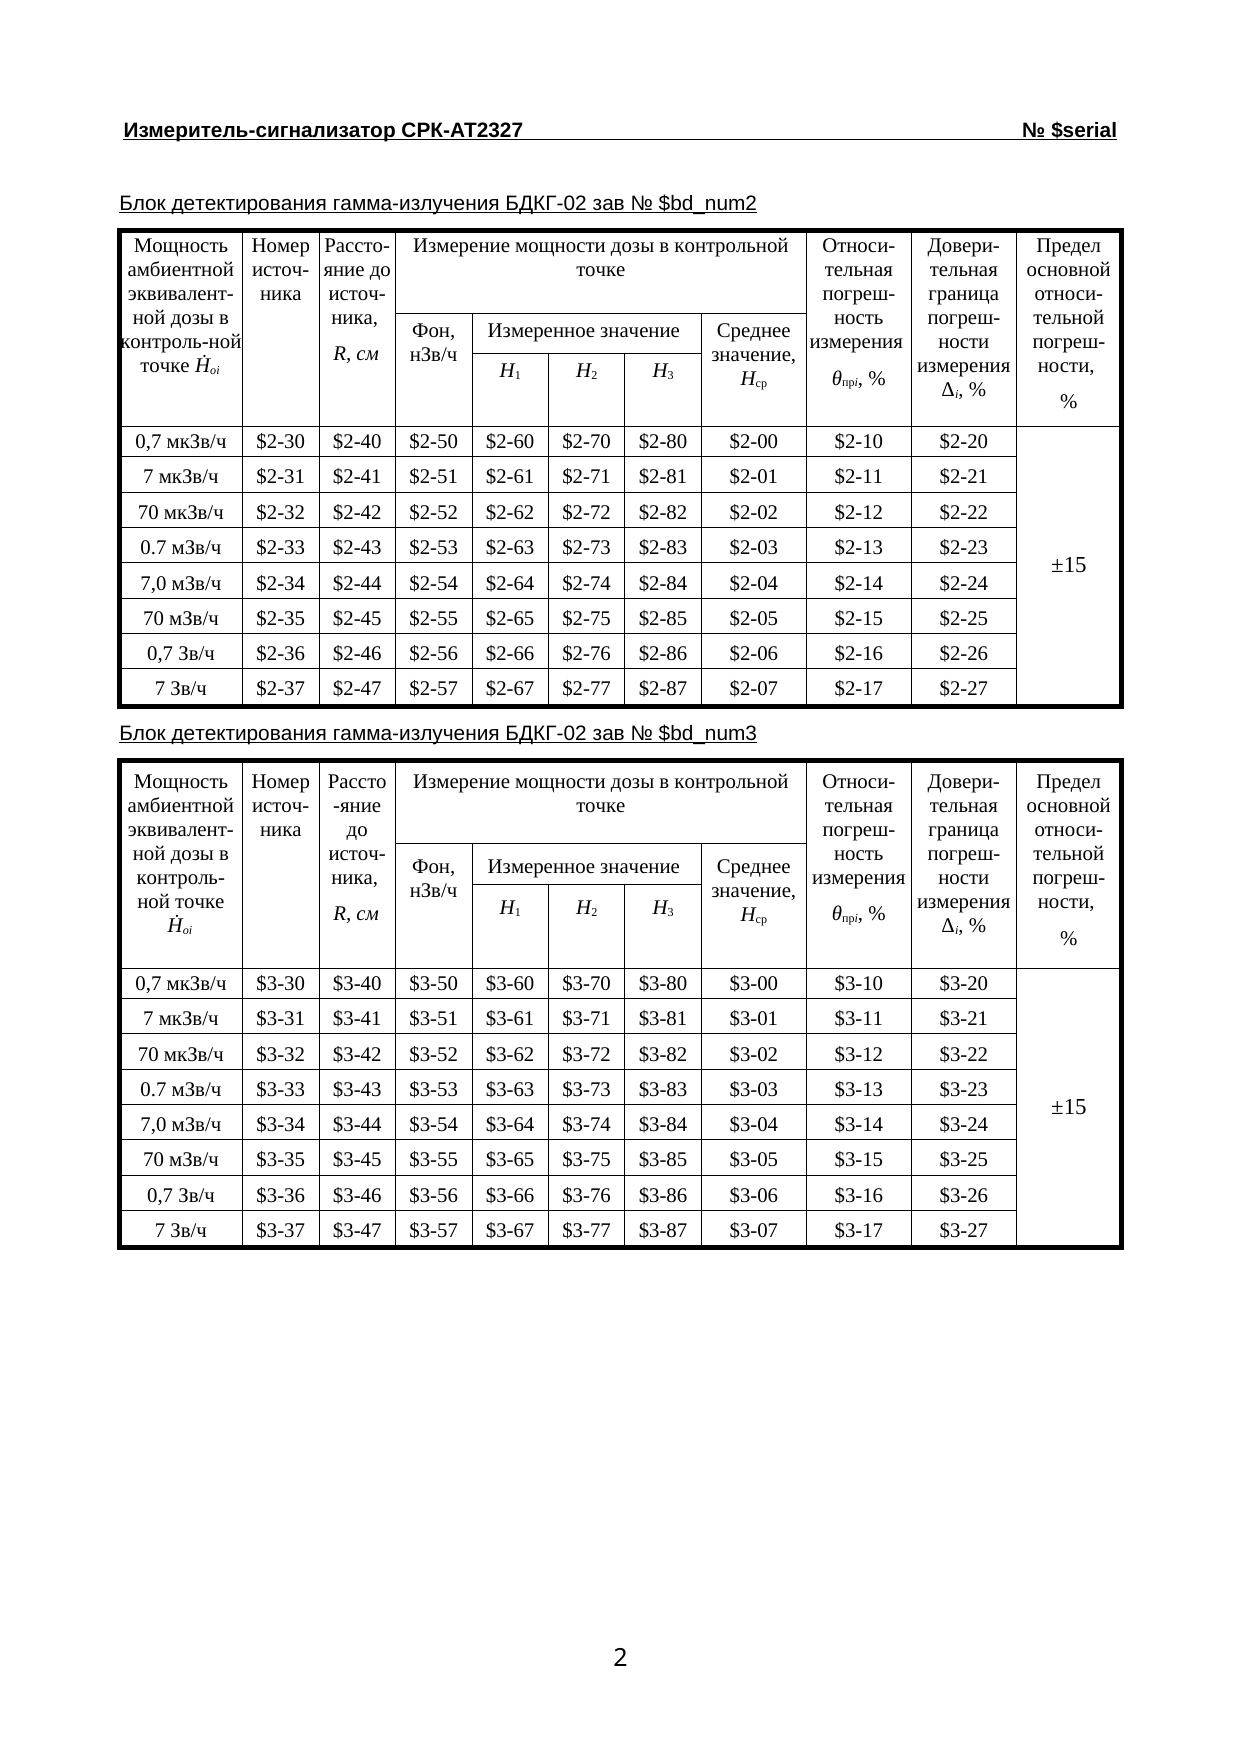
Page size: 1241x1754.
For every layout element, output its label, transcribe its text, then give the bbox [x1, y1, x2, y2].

table_cell $2-32 [243, 493, 319, 527]
table_cell $2-45 [320, 599, 395, 633]
table_cell H3 [625, 885, 701, 968]
table_cell $3-57 [396, 1211, 472, 1245]
table_cell Фон, нЗв/ч [396, 314, 472, 426]
table_cell Относи-тельная погреш-ность измерения θпрi, % [807, 233, 911, 426]
table_cell $3-61 [473, 999, 548, 1033]
table_cell $2-82 [625, 493, 701, 527]
table_cell $2-33 [243, 528, 319, 562]
table_cell $3-15 [807, 1140, 911, 1174]
table_cell $2-40 [320, 427, 395, 456]
table_cell $2-05 [702, 599, 806, 633]
table_cell $2-21 [912, 457, 1016, 492]
table_cell $2-83 [625, 528, 701, 562]
table_cell $2-47 [320, 669, 395, 703]
table_cell $2-04 [702, 563, 806, 597]
table_cell 7 Зв/ч [122, 1211, 242, 1245]
table_cell $2-07 [702, 669, 806, 703]
table_cell $3-67 [473, 1211, 548, 1245]
table_cell $2-34 [243, 563, 319, 597]
table_cell 70 мкЗв/ч [122, 493, 242, 527]
table_cell Измерение мощности дозы в контрольной точке [396, 763, 806, 843]
table_cell Предел основной относи-тельной погреш-ности, % [1017, 233, 1119, 426]
table_cell $3-50 [396, 969, 472, 998]
table_cell $3-33 [243, 1070, 319, 1104]
table_cell $3-66 [473, 1176, 548, 1210]
table_cell $2-35 [243, 599, 319, 633]
table_cell $2-85 [625, 599, 701, 633]
table_cell Довери-тельная граница погреш-ности измерения Δi, % [912, 763, 1016, 968]
table_cell $3-64 [473, 1105, 548, 1139]
table_cell $2-50 [396, 427, 472, 456]
table_cell $3-06 [702, 1176, 806, 1210]
table_cell Среднее значение, Hср [702, 314, 806, 426]
table_cell $2-55 [396, 599, 472, 633]
table_cell $3-30 [243, 969, 319, 998]
table_cell $2-44 [320, 563, 395, 597]
table_cell $3-70 [549, 969, 624, 998]
table_cell $3-81 [625, 999, 701, 1033]
table_cell Предел основной относи-тельной погреш-ности, % [1017, 763, 1119, 968]
table_cell H3 [625, 354, 701, 426]
table_cell Измерение мощности дозы в контрольной точке [396, 233, 806, 313]
table_cell $2-62 [473, 493, 548, 527]
table_cell $2-46 [320, 634, 395, 668]
table_cell $2-43 [320, 528, 395, 562]
table_cell $2-76 [549, 634, 624, 668]
table_cell $2-73 [549, 528, 624, 562]
table_cell $3-37 [243, 1211, 319, 1245]
table_cell $2-84 [625, 563, 701, 597]
table_cell $2-57 [396, 669, 472, 703]
table_cell 0,7 Зв/ч [122, 1176, 242, 1210]
table_cell $2-75 [549, 599, 624, 633]
table_header Блок детектирования гамма-излучения БДКГ-02 зав № $bd_num3 [119, 709, 1121, 758]
table_cell $2-01 [702, 457, 806, 492]
table_cell $2-30 [243, 427, 319, 456]
table_cell Среднее значение, Hср [702, 844, 806, 968]
table_cell $2-27 [912, 669, 1016, 703]
table_cell ±15 [1017, 969, 1119, 1245]
table_cell $3-22 [912, 1034, 1016, 1068]
table_cell $3-55 [396, 1140, 472, 1174]
table_cell $2-00 [702, 427, 806, 456]
table_cell ±15 [1017, 427, 1119, 703]
table_header Блок детектирования гамма-излучения БДКГ-02 зав № $bd_num2 [119, 179, 1121, 227]
table_cell $3-76 [549, 1176, 624, 1210]
table_cell $2-06 [702, 634, 806, 668]
table_cell $2-64 [473, 563, 548, 597]
table_cell $2-74 [549, 563, 624, 597]
table_cell $2-66 [473, 634, 548, 668]
table_cell $2-23 [912, 528, 1016, 562]
table_cell $2-17 [807, 669, 911, 703]
table_cell $3-47 [320, 1211, 395, 1245]
table_cell $2-22 [912, 493, 1016, 527]
table_cell $2-24 [912, 563, 1016, 597]
table_cell $3-43 [320, 1070, 395, 1104]
table_cell $2-52 [396, 493, 472, 527]
table_cell $3-25 [912, 1140, 1016, 1174]
table_cell 0.7 мЗв/ч [122, 528, 242, 562]
table_cell $2-65 [473, 599, 548, 633]
table_cell $3-53 [396, 1070, 472, 1104]
table_cell $3-23 [912, 1070, 1016, 1104]
table_cell $3-56 [396, 1176, 472, 1210]
table_cell H1 [473, 885, 548, 968]
table_cell $3-01 [702, 999, 806, 1033]
table_cell $3-04 [702, 1105, 806, 1139]
table_cell $3-05 [702, 1140, 806, 1174]
table_cell $2-03 [702, 528, 806, 562]
table_cell $3-07 [702, 1211, 806, 1245]
table_cell $2-14 [807, 563, 911, 597]
table_cell $2-72 [549, 493, 624, 527]
table_cell 7,0 мЗв/ч [122, 563, 242, 597]
table_cell $3-45 [320, 1140, 395, 1174]
table_cell $2-31 [243, 457, 319, 492]
table_cell $2-51 [396, 457, 472, 492]
table_cell 0.7 мЗв/ч [122, 1070, 242, 1104]
table_cell $2-42 [320, 493, 395, 527]
table_cell $3-74 [549, 1105, 624, 1139]
table_cell $3-71 [549, 999, 624, 1033]
table_cell $3-10 [807, 969, 911, 998]
table_cell $2-20 [912, 427, 1016, 456]
table_cell $2-15 [807, 599, 911, 633]
table_cell $3-34 [243, 1105, 319, 1139]
table_cell 0,7 Зв/ч [122, 634, 242, 668]
table_cell $3-17 [807, 1211, 911, 1245]
table_cell $3-80 [625, 969, 701, 998]
table_cell $3-40 [320, 969, 395, 998]
table_cell 0,7 мкЗв/ч [122, 427, 242, 456]
table_cell $2-67 [473, 669, 548, 703]
table_cell $3-46 [320, 1176, 395, 1210]
table_cell $3-16 [807, 1176, 911, 1210]
table_cell $2-63 [473, 528, 548, 562]
table_cell $2-80 [625, 427, 701, 456]
table_cell $3-32 [243, 1034, 319, 1068]
table_cell $3-85 [625, 1140, 701, 1174]
table_cell $3-86 [625, 1176, 701, 1210]
table_cell $2-16 [807, 634, 911, 668]
table_cell $3-52 [396, 1034, 472, 1068]
table_cell H1 [473, 354, 548, 426]
table_cell $3-24 [912, 1105, 1016, 1139]
table_cell $3-21 [912, 999, 1016, 1033]
table_cell $3-11 [807, 999, 911, 1033]
table_cell H2 [549, 354, 624, 426]
table_cell $2-54 [396, 563, 472, 597]
table_cell $3-44 [320, 1105, 395, 1139]
table_cell $3-87 [625, 1211, 701, 1245]
table_cell $2-56 [396, 634, 472, 668]
table_cell $2-13 [807, 528, 911, 562]
table_cell H2 [549, 885, 624, 968]
table_cell Рассто-яние до источ-ника, R, см [320, 233, 395, 426]
table_cell $3-84 [625, 1105, 701, 1139]
table_cell $2-10 [807, 427, 911, 456]
table_cell 7 мкЗв/ч [122, 999, 242, 1033]
table_cell $2-61 [473, 457, 548, 492]
table_cell $2-25 [912, 599, 1016, 633]
table_cell $2-60 [473, 427, 548, 456]
table_cell Номер источ-ника [243, 763, 319, 968]
table_cell 0,7 мкЗв/ч [122, 969, 242, 998]
table_cell Довери-тельная граница погреш-ности измерения Δi, % [912, 233, 1016, 426]
table_cell $3-02 [702, 1034, 806, 1068]
table_cell $2-37 [243, 669, 319, 703]
table_cell $3-60 [473, 969, 548, 998]
table_cell 70 мЗв/ч [122, 1140, 242, 1174]
table_cell $2-11 [807, 457, 911, 492]
table_cell $2-53 [396, 528, 472, 562]
table_cell $3-75 [549, 1140, 624, 1174]
table_cell $3-36 [243, 1176, 319, 1210]
table_cell $3-35 [243, 1140, 319, 1174]
table_cell Рассто-яние до источ-ника, R, см [320, 763, 395, 968]
table_cell Номер источ-ника [243, 233, 319, 426]
table_cell $3-20 [912, 969, 1016, 998]
table_cell 7 Зв/ч [122, 669, 242, 703]
table_cell Измеренное значение [473, 314, 701, 353]
table_cell 7,0 мЗв/ч [122, 1105, 242, 1139]
table_cell Мощность амбиентной эквивалент-ной дозы в контроль-ной точке Ḣoi [122, 233, 242, 426]
table_cell $3-03 [702, 1070, 806, 1104]
table_cell $3-63 [473, 1070, 548, 1104]
table_cell 70 мЗв/ч [122, 599, 242, 633]
table_cell $3-31 [243, 999, 319, 1033]
table_cell $2-41 [320, 457, 395, 492]
table_cell Относи-тельная погреш-ность измерения θпрi, % [807, 763, 911, 968]
table_cell $2-77 [549, 669, 624, 703]
table_cell $3-12 [807, 1034, 911, 1068]
table_cell $2-81 [625, 457, 701, 492]
table_cell $3-54 [396, 1105, 472, 1139]
table_cell $3-41 [320, 999, 395, 1033]
table_cell $2-71 [549, 457, 624, 492]
table_cell $3-51 [396, 999, 472, 1033]
table_cell $3-73 [549, 1070, 624, 1104]
table_cell Измеренное значение [473, 844, 701, 884]
table_cell 7 мкЗв/ч [122, 457, 242, 492]
table_cell Мощность амбиентной эквивалент-ной дозы в контроль-ной точке Ḣoi [122, 763, 242, 968]
table_cell $2-87 [625, 669, 701, 703]
table_cell $2-70 [549, 427, 624, 456]
table_cell $3-27 [912, 1211, 1016, 1245]
table_cell $3-42 [320, 1034, 395, 1068]
table_cell $3-77 [549, 1211, 624, 1245]
table_cell $2-12 [807, 493, 911, 527]
table_cell 70 мкЗв/ч [122, 1034, 242, 1068]
table_cell $3-26 [912, 1176, 1016, 1210]
table_cell $2-26 [912, 634, 1016, 668]
table_cell $3-72 [549, 1034, 624, 1068]
table_cell $2-86 [625, 634, 701, 668]
table_cell $3-14 [807, 1105, 911, 1139]
table_cell $3-13 [807, 1070, 911, 1104]
table_cell $3-82 [625, 1034, 701, 1068]
table_cell $2-02 [702, 493, 806, 527]
table_cell $3-83 [625, 1070, 701, 1104]
table_cell $3-00 [702, 969, 806, 998]
table_cell Фон, нЗв/ч [396, 844, 472, 968]
table_cell $2-36 [243, 634, 319, 668]
table_cell $3-65 [473, 1140, 548, 1174]
table_cell $3-62 [473, 1034, 548, 1068]
